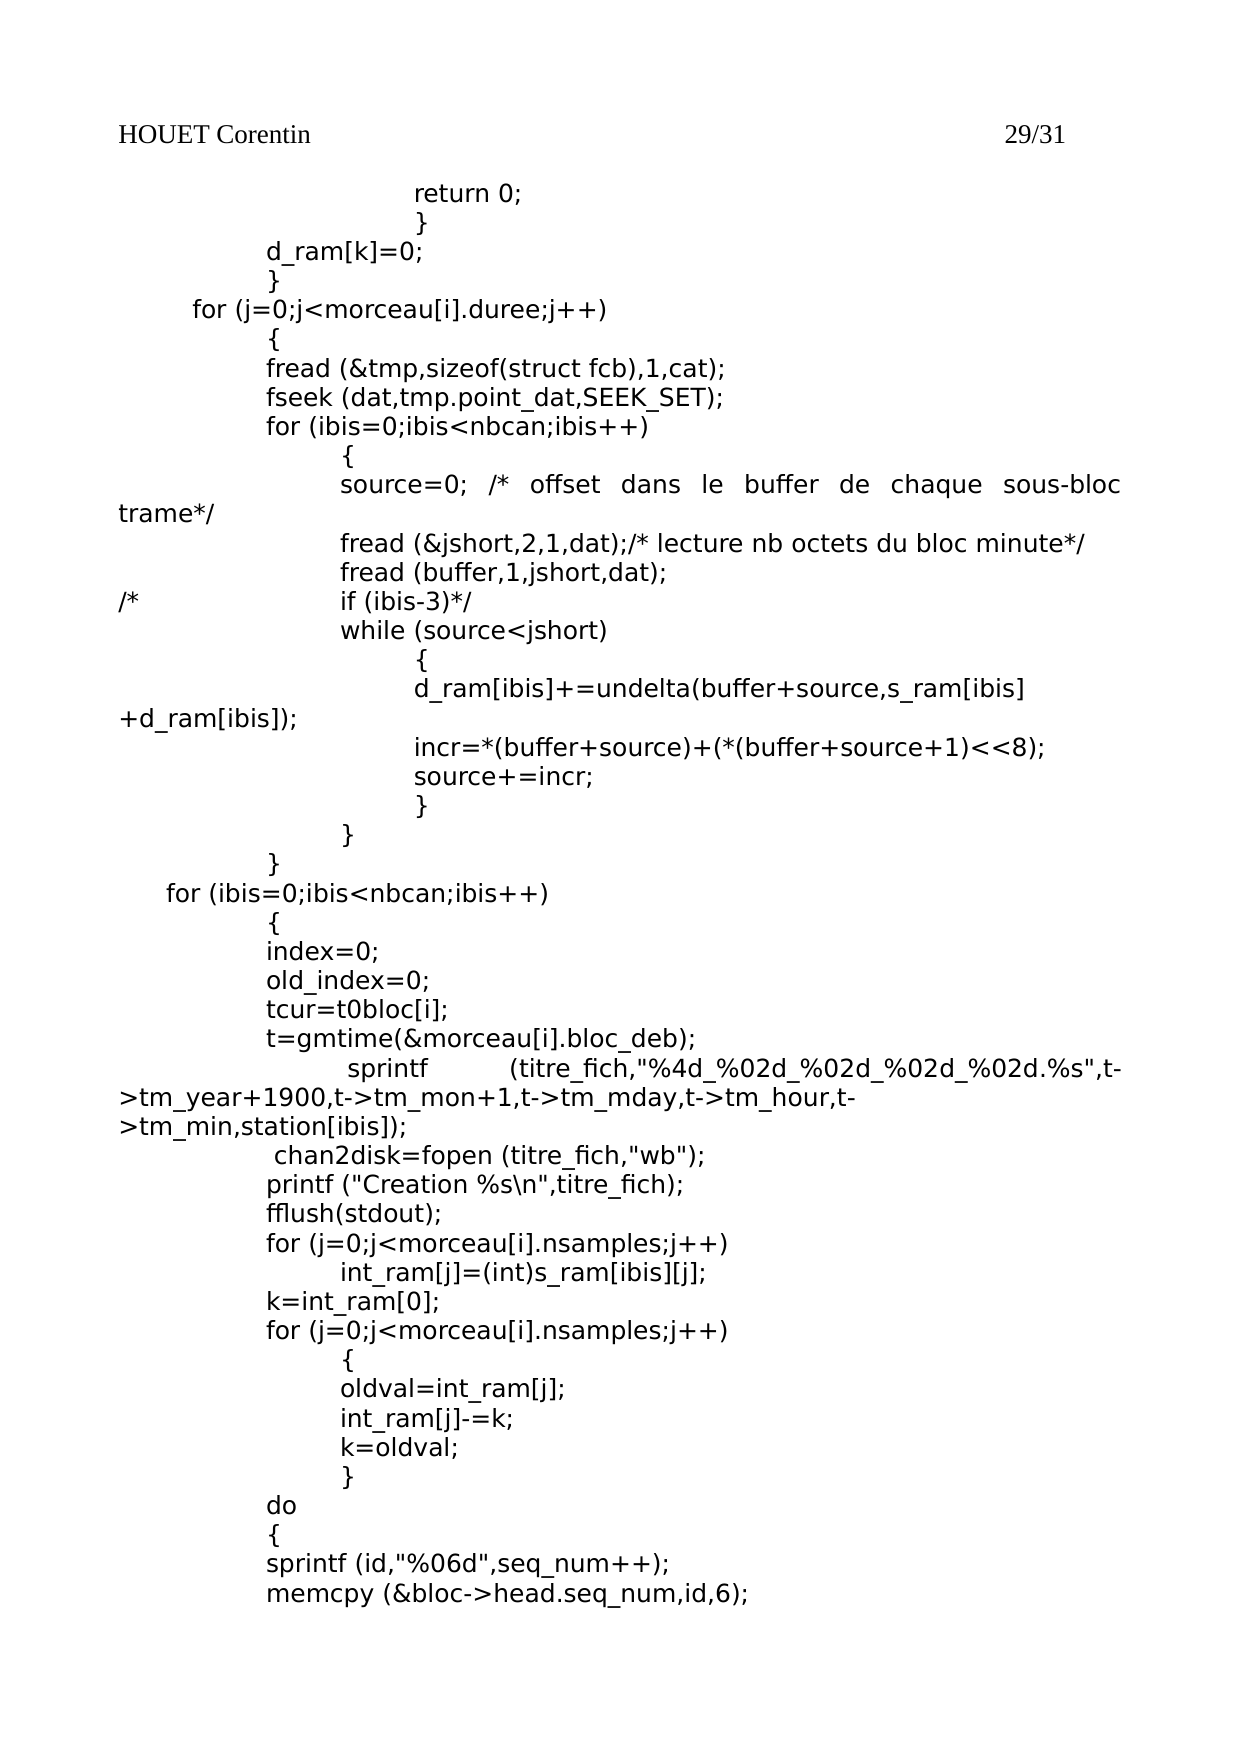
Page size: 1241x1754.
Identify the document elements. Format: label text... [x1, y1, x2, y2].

text } [118, 820, 1122, 849]
text tcur=t0bloc[i]; [118, 995, 1122, 1024]
text source+=incr; [118, 762, 1122, 791]
text fseek (dat,tmp.point_dat,SEEK_SET); [118, 383, 1122, 412]
text d_ram[ibis]+=undelta(buffer+source,s_ram[ibis]+d_ram[ibis]); [118, 674, 1122, 733]
text { [118, 908, 1122, 937]
text { [118, 441, 1122, 470]
text oldval=int_ram[j]; [118, 1374, 1122, 1404]
text } [118, 266, 1122, 295]
text } [118, 849, 1122, 879]
text /* if (ibis-3)*/ [118, 587, 1122, 616]
text memcpy (&bloc->head.seq_num,id,6); [118, 1579, 1122, 1608]
text fread (&tmp,sizeof(struct fcb),1,cat); [118, 354, 1122, 383]
text for (j=0;j<morceau[i].duree;j++) [118, 295, 1122, 324]
text for (ibis=0;ibis<nbcan;ibis++) [118, 879, 1122, 908]
text fread (&jshort,2,1,dat);/* lecture nb octets du bloc minute*/ [118, 529, 1122, 558]
text do [118, 1491, 1122, 1520]
text k=oldval; [118, 1433, 1122, 1462]
text int_ram[j]=(int)s_ram[ibis][j]; [118, 1258, 1122, 1287]
text source=0; /* offset dans le buffer de chaque sous-bloc trame*/ [118, 470, 1122, 529]
text { [118, 1520, 1122, 1549]
text printf ("Creation %s\n",titre_fich); [118, 1170, 1122, 1199]
text while (source<jshort) [118, 616, 1122, 645]
text { [118, 645, 1122, 674]
text t=gmtime(&morceau[i].bloc_deb); [118, 1024, 1122, 1054]
text for (j=0;j<morceau[i].nsamples;j++) [118, 1229, 1122, 1258]
text sprintf (id,"%06d",seq_num++); [118, 1549, 1122, 1579]
text } [118, 208, 1122, 237]
text int_ram[j]-=k; [118, 1404, 1122, 1433]
text fflush(stdout); [118, 1199, 1122, 1229]
text k=int_ram[0]; [118, 1287, 1122, 1316]
text d_ram[k]=0; [118, 237, 1122, 266]
text index=0; [118, 937, 1122, 966]
text { [118, 1345, 1122, 1374]
text incr=*(buffer+source)+(*(buffer+source+1)<<8); [118, 733, 1122, 762]
text for (ibis=0;ibis<nbcan;ibis++) [118, 412, 1122, 441]
text for (j=0;j<morceau[i].nsamples;j++) [118, 1316, 1122, 1345]
text } [118, 791, 1122, 820]
text } [118, 1462, 1122, 1491]
text old_index=0; [118, 966, 1122, 995]
text chan2disk=fopen (titre_fich,"wb"); [118, 1141, 1122, 1170]
text fread (buffer,1,jshort,dat); [118, 558, 1122, 587]
text sprintf (titre_fich,"%4d_%02d_%02d_%02d_%02d.%s",t->tm_year+1900,t->tm_mon+1,t->tm_mday,t->tm_hour,t->tm_min,station[ibis]); [118, 1054, 1122, 1141]
text { [118, 324, 1122, 354]
text return 0; [118, 179, 1122, 208]
